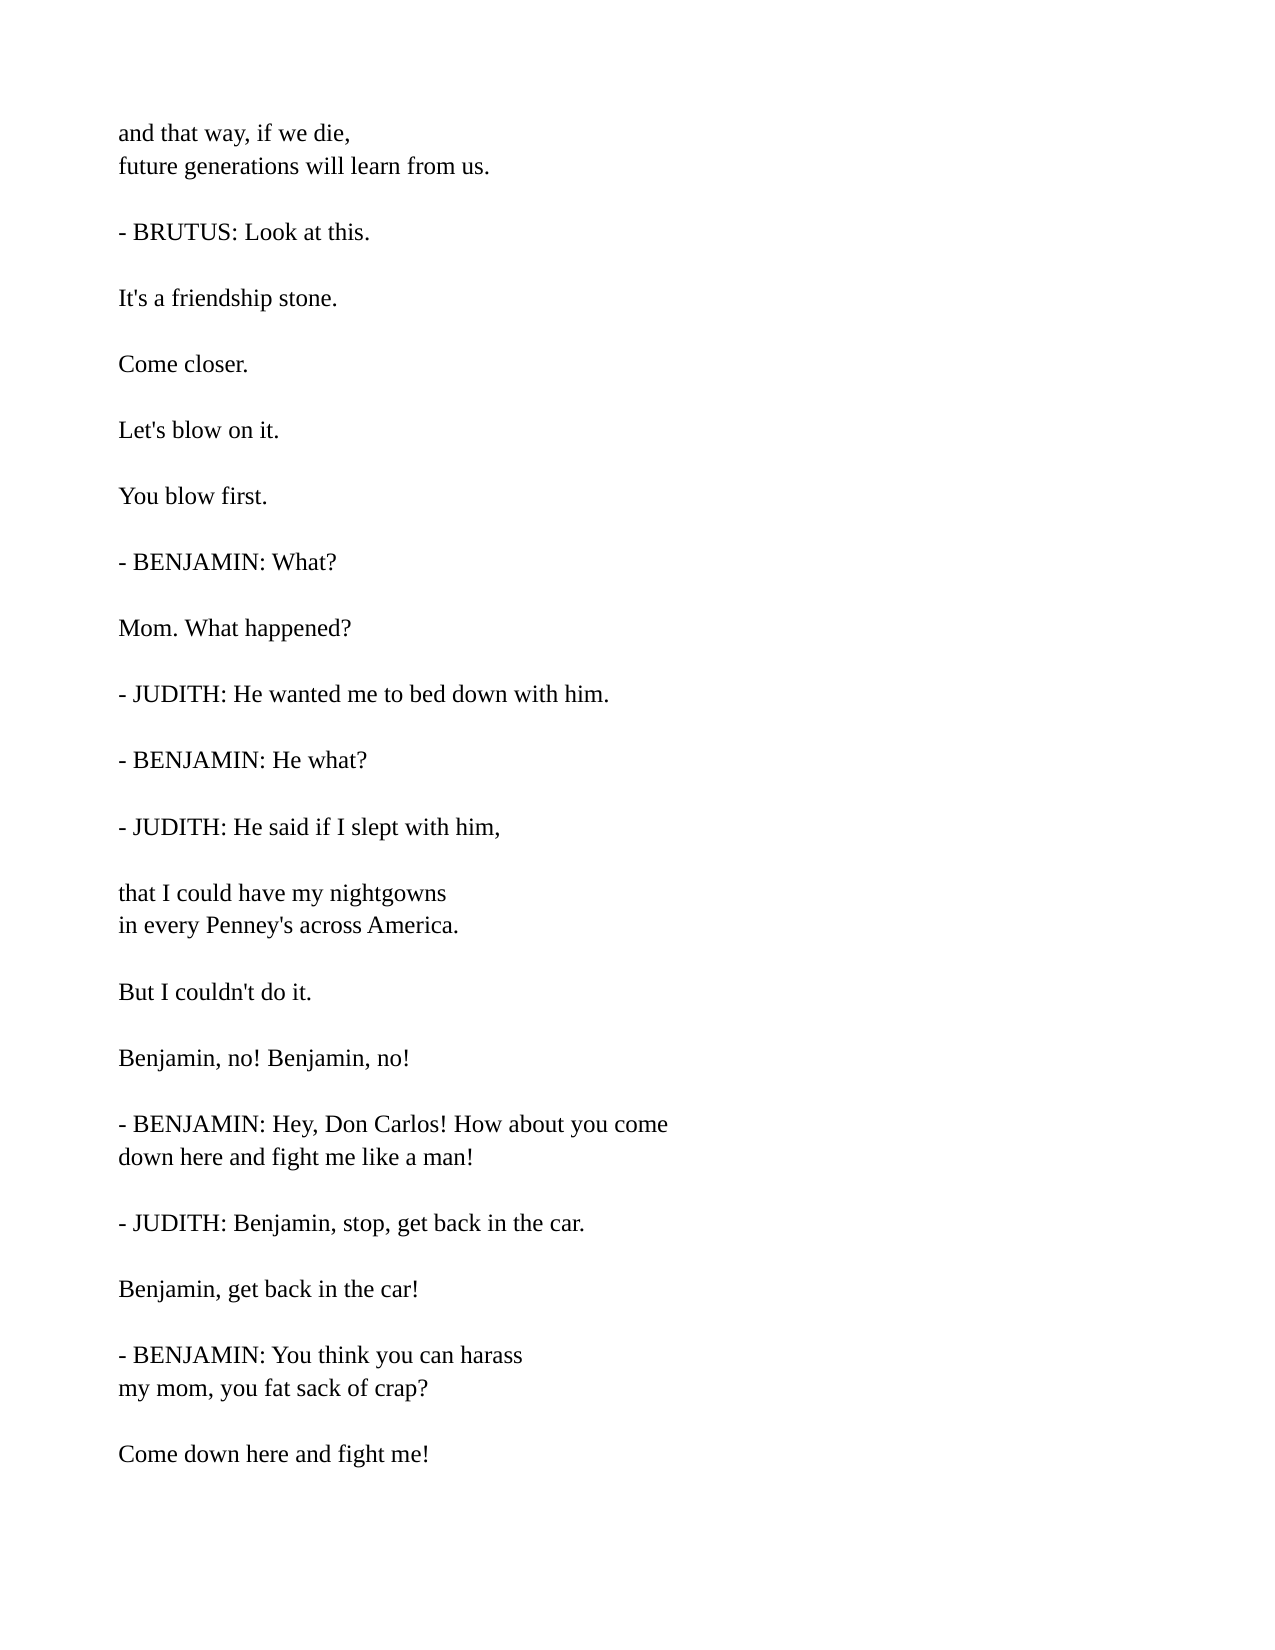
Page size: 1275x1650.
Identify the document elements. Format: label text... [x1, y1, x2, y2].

text and that way, if we die, future generations will learn from us. - BRUTUS: Look at this. It's a friendship stone. Come closer. Let's blow on it. You blow first. - BENJAMIN: What? Mom. What happened? - JUDITH: He wanted me to bed down with him. - BENJAMIN: He what? - JUDITH: He said if I slept with him, that I could have my nightgowns in every Penney's across America. But I couldn't do it. Benjamin, no! Benjamin, no! - BENJAMIN: Hey, Don Carlos! How about you come down here and fight me like a man! - JUDITH: Benjamin, stop, get back in the car. Benjamin, get back in the car! - BENJAMIN: You think you can harass my mom, you fat sack of crap? Come down here and fight me! [118, 118, 1157, 1501]
